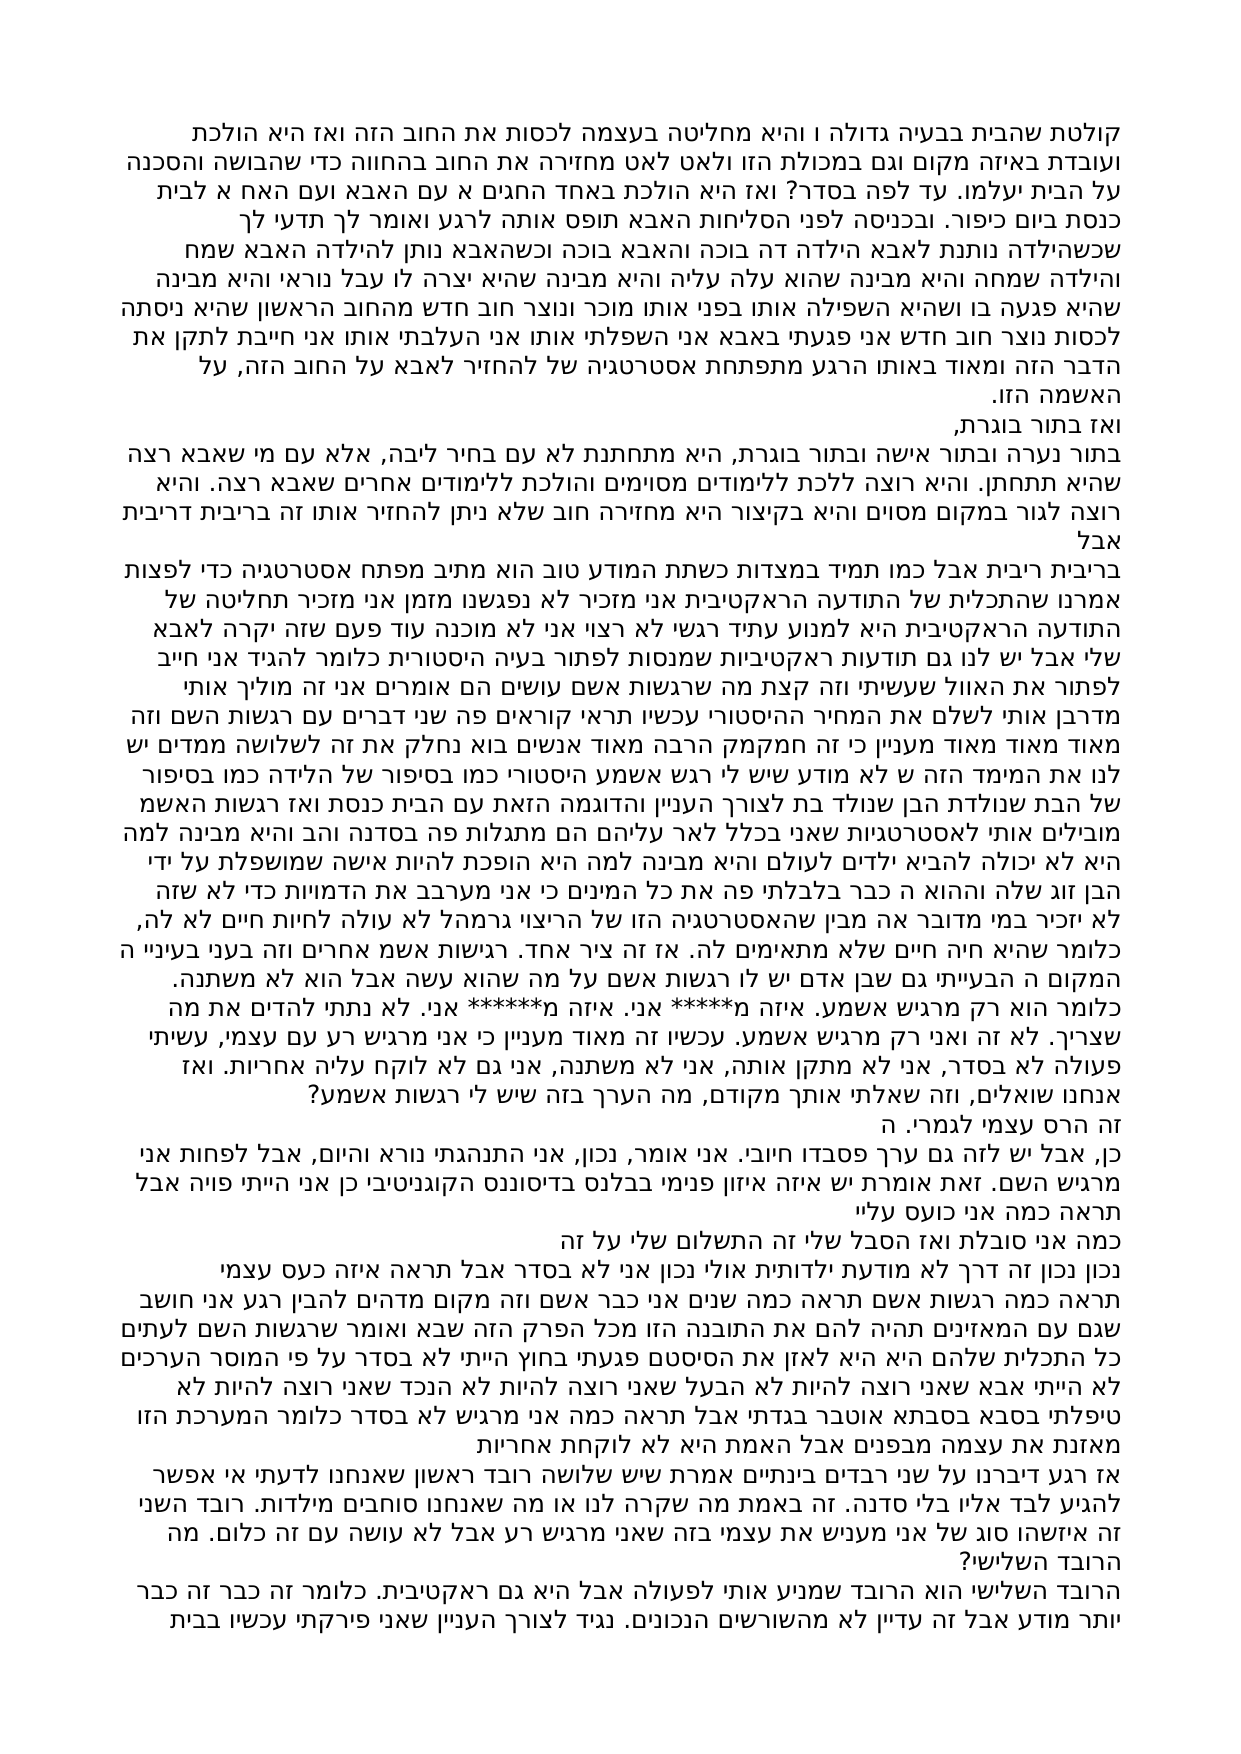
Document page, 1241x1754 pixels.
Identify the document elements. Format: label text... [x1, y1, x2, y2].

text תראה כמה רגשות אשם תראה כמה שנים אני כבר אשם וזה מקום מדהים להבין רגע אני חושב שגם עם המאזינים תהיה להם את התובנה הזו מכל הפרק הזה שבא ואומר שרגשות השם לעתים כל התכלית שלהם היא היא לאזן את הסיסטם פגעתי בחוץ הייתי לא בסדר על פי המוסר הערכים לא הייתי אבא שאני רוצה להיות לא הבעל שאני רוצה להיות לא הנכד שאני רוצה להיות לא טיפלתי בסבא בסבתא אוטבר בגדתי אבל תראה כמה אני מרגיש לא בסדר כלומר המערכת הזו מאזנת את עצמה מבפנים אבל האמת היא לא לוקחת אחריות [118, 1285, 1122, 1460]
text קולטת שהבית בבעיה גדולה ו והיא מחליטה בעצמה לכסות את החוב הזה ואז היא הולכת ועובדת באיזה מקום וגם במכולת הזו ולאט לאט מחזירה את החוב בהחווה כדי שהבושה והסכנה על הבית יעלמו. עד לפה בסדר? ואז היא הולכת באחד החגים א עם האבא ועם האח א לבית כנסת ביום כיפור. ובכניסה לפני הסליחות האבא תופס אותה לרגע ואומר לך תדעי לך שכשהילדה נותנת לאבא הילדה דה בוכה והאבא בוכה וכשהאבא נותן להילדה האבא שמח והילדה שמחה והיא מבינה שהוא עלה עליה והיא מבינה שהיא יצרה לו עבל נוראי והיא מבינה שהיא פגעה בו ושהיא השפילה אותו בפני אותו מוכר ונוצר חוב חדש מהחוב הראשון שהיא ניסתה לכסות נוצר חוב חדש אני פגעתי באבא אני השפלתי אותו אני העלבתי אותו אני חייבת לתקן את הדבר הזה ומאוד באותו הרגע מתפתחת אסטרטגיה של להחזיר לאבא על החוב הזה, על האשמה הזו. [118, 118, 1122, 410]
text נכון נכון זה דרך לא מודעת ילדותית אולי נכון אני לא בסדר אבל תראה איזה כעס עצמי [118, 1256, 1122, 1285]
text בתור נערה ובתור אישה ובתור בוגרת, היא מתחתנת לא עם בחיר ליבה, אלא עם מי שאבא רצה שהיא תתחתן. והיא רוצה ללכת ללימודים מסוימים והולכת ללימודים אחרים שאבא רצה. והיא רוצה לגור במקום מסוים והיא בקיצור היא מחזירה חוב שלא ניתן להחזיר אותו זה בריבית דריבית אבל [118, 439, 1122, 556]
text בריבית ריבית אבל כמו תמיד במצדות כשתת המודע טוב הוא מתיב מפתח אסטרטגיה כדי לפצות אמרנו שהתכלית של התודעה הראקטיבית אני מזכיר לא נפגשנו מזמן אני מזכיר תחליטה של התודעה הראקטיבית היא למנוע עתיד רגשי לא רצוי אני לא מוכנה עוד פעם שזה יקרה לאבא שלי אבל יש לנו גם תודעות ראקטיביות שמנסות לפתור בעיה היסטורית כלומר להגיד אני חייב לפתור את האוול שעשיתי וזה קצת מה שרגשות אשם עושים הם אומרים אני זה מוליך אותי מדרבן אותי לשלם את המחיר ההיסטורי עכשיו תראי קוראים פה שני דברים עם רגשות השם וזה מאוד מאוד מאוד מעניין כי זה חמקמק הרבה מאוד אנשים בוא נחלק את זה לשלושה ממדים יש לנו את המימד הזה ש לא מודע שיש לי רגש אשמע היסטורי כמו בסיפור של הלידה כמו בסיפור של הבת שנולדת הבן שנולד בת לצורך העניין והדוגמה הזאת עם הבית כנסת ואז רגשות האשמ מובילים אותי לאסטרטגיות שאני בכלל לאר עליהם הם מתגלות פה בסדנה והב והיא מבינה למה היא לא יכולה להביא ילדים לעולם והיא מבינה למה היא הופכת להיות אישה שמושפלת על ידי הבן זוג שלה וההוא ה כבר בלבלתי פה את כל המינים כי אני מערבב את הדמויות כדי לא שזה לא יזכיר במי מדובר אה מבין שהאסטרטגיה הזו של הריצוי גרמהל לא עולה לחיות חיים לא לה, כלומר שהיא חיה חיים שלא מתאימים לה. אז זה ציר אחד. רגישות אשמ אחרים וזה בעני בעיניי ה המקום ה הבעייתי גם שבן אדם יש לו רגשות אשם על מה שהוא עשה אבל הוא לא משתנה. כלומר הוא רק מרגיש אשמע. איזה מ***** אני. איזה מ****** אני. לא נתתי להדים את מה שצריך. לא זה ואני רק מרגיש אשמע. עכשיו זה מאוד מעניין כי אני מרגיש רע עם עצמי, עשיתי פעולה לא בסדר, אני לא מתקן אותה, אני לא משתנה, אני גם לא לוקח עליה אחריות. ואז אנחנו שואלים, וזה שאלתי אותך מקודם, מה הערך בזה שיש לי רגשות אשמע? [118, 556, 1122, 1110]
text אז רגע דיברנו על שני רבדים בינתיים אמרת שיש שלושה רובד ראשון שאנחנו לדעתי אי אפשר להגיע לבד אליו בלי סדנה. זה באמת מה שקרה לנו או מה שאנחנו סוחבים מילדות. רובד השני זה איזשהו סוג של אני מעניש את עצמי בזה שאני מרגיש רע אבל לא עושה עם זה כלום. מה הרובד השלישי? [118, 1460, 1122, 1576]
text ואז בתור בוגרת, [118, 410, 1122, 439]
text כן, אבל יש לזה גם ערך פסבדו חיובי. אני אומר, נכון, אני התנהגתי נורא והיום, אבל לפחות אני מרגיש השם. זאת אומרת יש איזה איזון פנימי בבלנס בדיסוננס הקוגניטיבי כן אני הייתי פויה אבל תראה כמה אני כועס עליי [118, 1139, 1122, 1226]
text זה הרס עצמי לגמרי. ה [118, 1110, 1122, 1139]
text כמה אני סובלת ואז הסבל שלי זה התשלום שלי על זה [118, 1226, 1122, 1256]
text הרובד השלישי הוא הרובד שמניע אותי לפעולה אבל היא גם ראקטיבית. כלומר זה כבר זה כבר יותר מודע אבל זה עדיין לא מהשורשים הנכונים. נגיד לצורך העניין שאני פירקתי עכשיו בבית אמרתי אין לי לימור ואני בקשר כבר 20 שנה אין אהבה החלטתי לפרק את הבית ואני מרגיש השם שלקחתי לילדים שלי את הפנטזיה של הבית ה השלם ושם עכשיו אין להם אבא ואמא והם נעלצו לעבור ככה וככה וככה וככה ועכשיו אני מרגיש שהילדים שלי כועסים עליי ומתוך הכעס אז אני לא מוכן להרגיש את האשמעה הזו כי מאשימים אותי אני גם מאשים את עצמי אל מול המציאות שאני הרסתי אל מול הערכים שלי אל מול הרוח אמונות שלי, מול הקהילה שלי, התרבות שלי, הדת שלי, ההורים שלי, כל הקולות המופעים האלה. אני מרגיש השם אבל אני בעיקר מרגיש השם או גם מרגיש השם, זה לא כל כך משנה האחוזים של הדבר הזה, אל מול מי שפגעתי בו וזה הילדים. ועכשיו מה שאני עושה, אני מנסה לפצות אותם על הנזק. כלומר, מתוך רגשות האשם אני עושה overdד ואני מפסיק. אני ברור [118, 1576, 1122, 1635]
